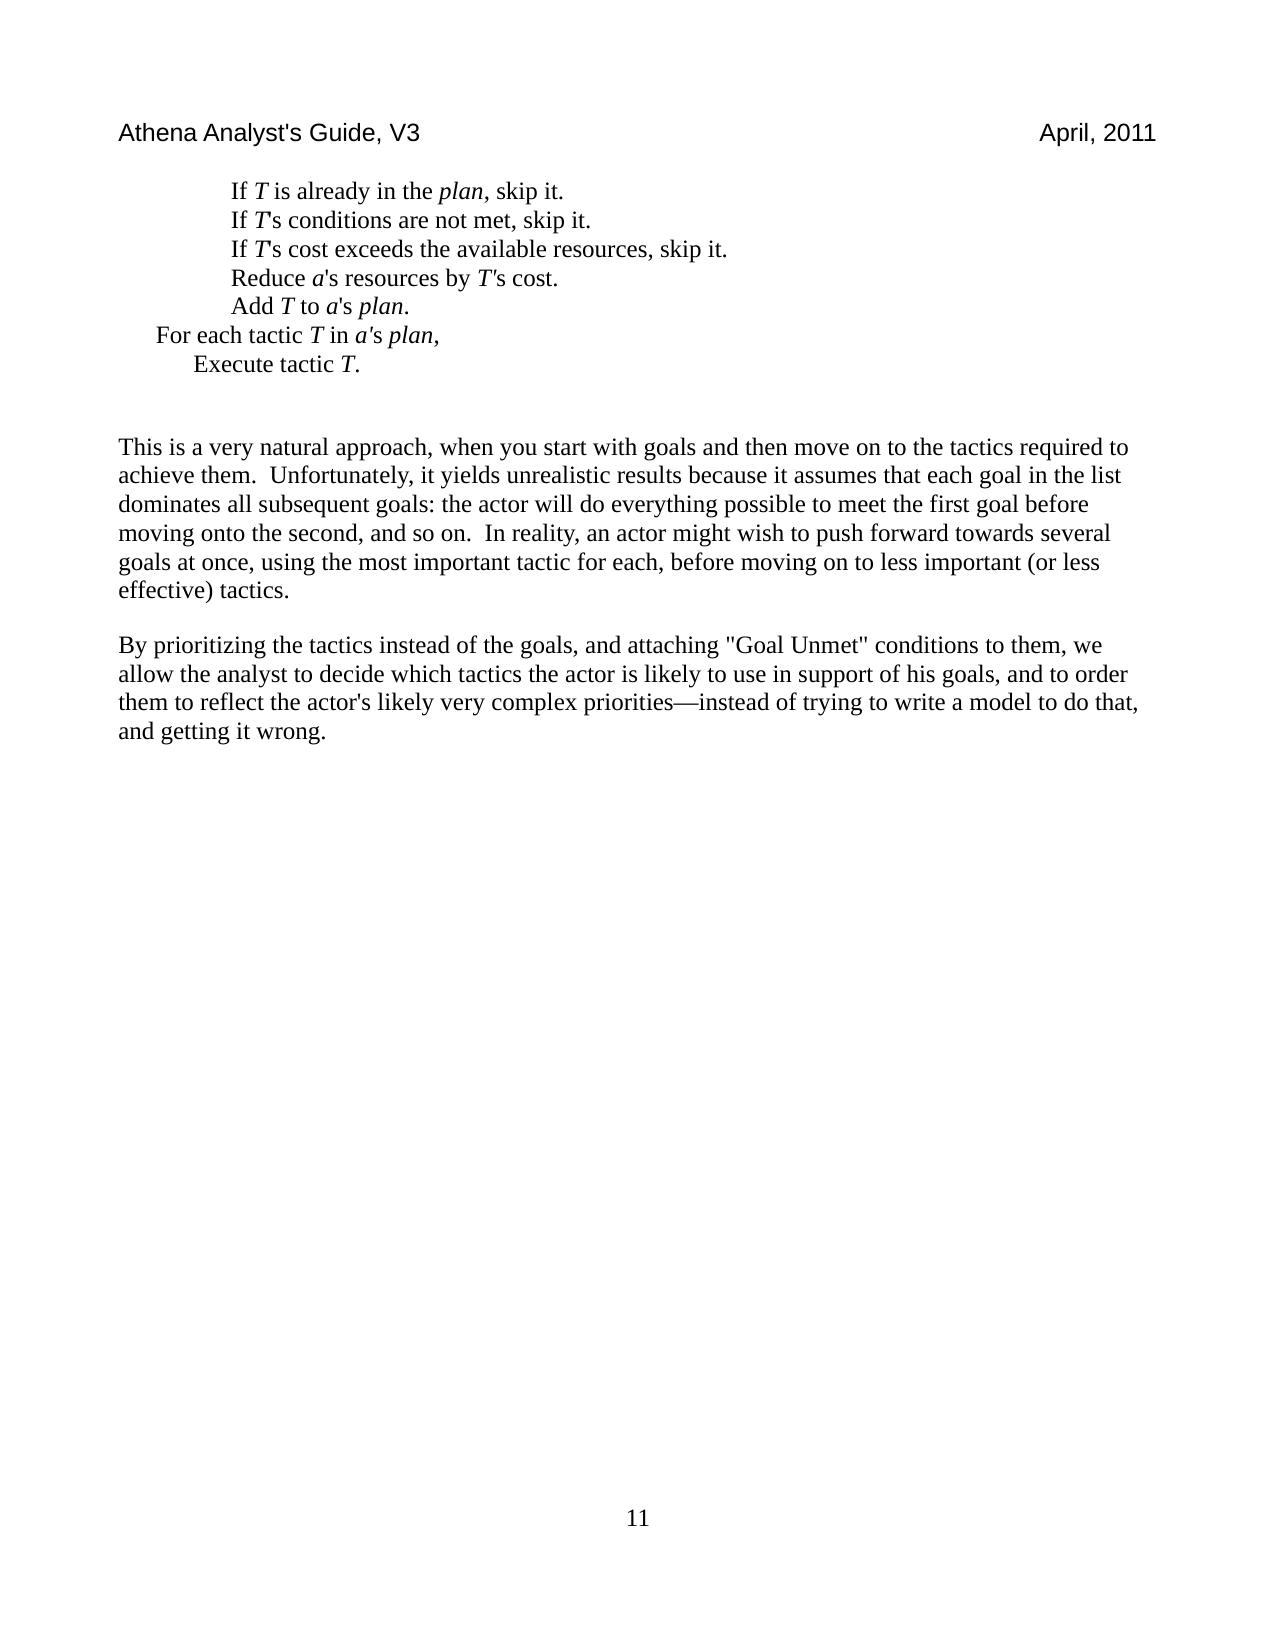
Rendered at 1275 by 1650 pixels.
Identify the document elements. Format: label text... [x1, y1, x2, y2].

text If T's cost exceeds the available resources, skip it. [118, 234, 1157, 263]
text If T's conditions are not met, skip it. [118, 205, 1157, 234]
text Add T to a's plan. [118, 291, 1157, 320]
text By prioritizing the tactics instead of the goals, and attaching "Goal Unmet" conditions to them, we allow the analyst to decide which tactics the actor is likely to use in support of his goals, and to order them to reflect the actor's likely very complex priorities—instead of trying to write a model to do that, and getting it wrong. [118, 630, 1157, 745]
text Execute tactic T. [118, 349, 1157, 378]
text For each tactic T in a's plan, [118, 320, 1157, 349]
text Reduce a's resources by T's cost. [118, 263, 1157, 291]
text This is a very natural approach, when you start with goals and then move on to the tactics required to achieve them. Unfortunately, it yields unrealistic results because it assumes that each goal in the list dominates all subsequent goals: the actor will do everything possible to meet the first goal before moving onto the second, and so on. In reality, an actor might wish to push forward towards several goals at once, using the most important tactic for each, before moving on to less important (or less effective) tactics. [118, 432, 1157, 604]
text If T is already in the plan, skip it. [118, 176, 1157, 205]
